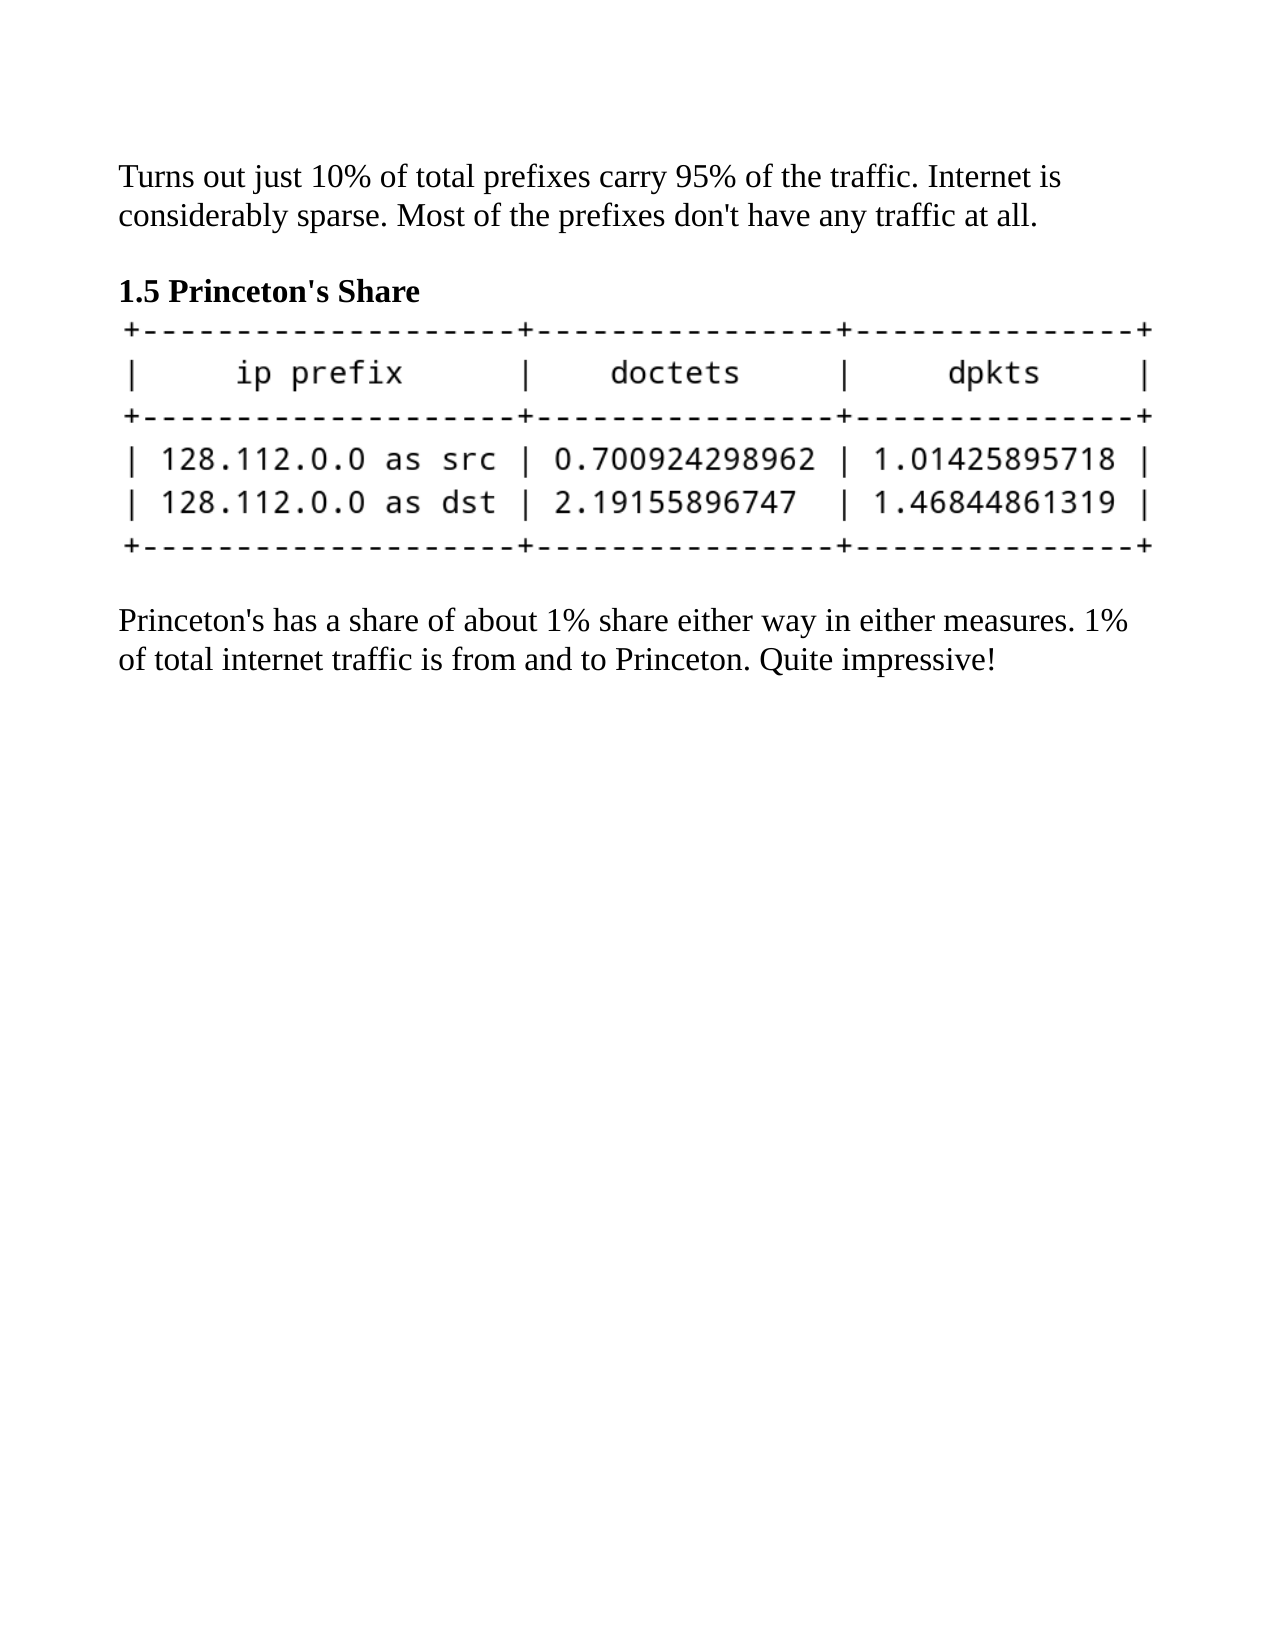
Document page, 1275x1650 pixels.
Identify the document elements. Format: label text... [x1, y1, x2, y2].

text Princeton's has a share of about 1% share either way in either measures. 1% of total internet traffic is from and to Princeton. Quite impressive! [118, 601, 1157, 677]
picture [118, 309, 1157, 563]
text Turns out just 10% of total prefixes carry 95% of the traffic. Internet is considerably sparse. Most of the prefixes don't have any traffic at all. [118, 156, 1157, 233]
text 1.5 Princeton's Share [118, 271, 1157, 309]
